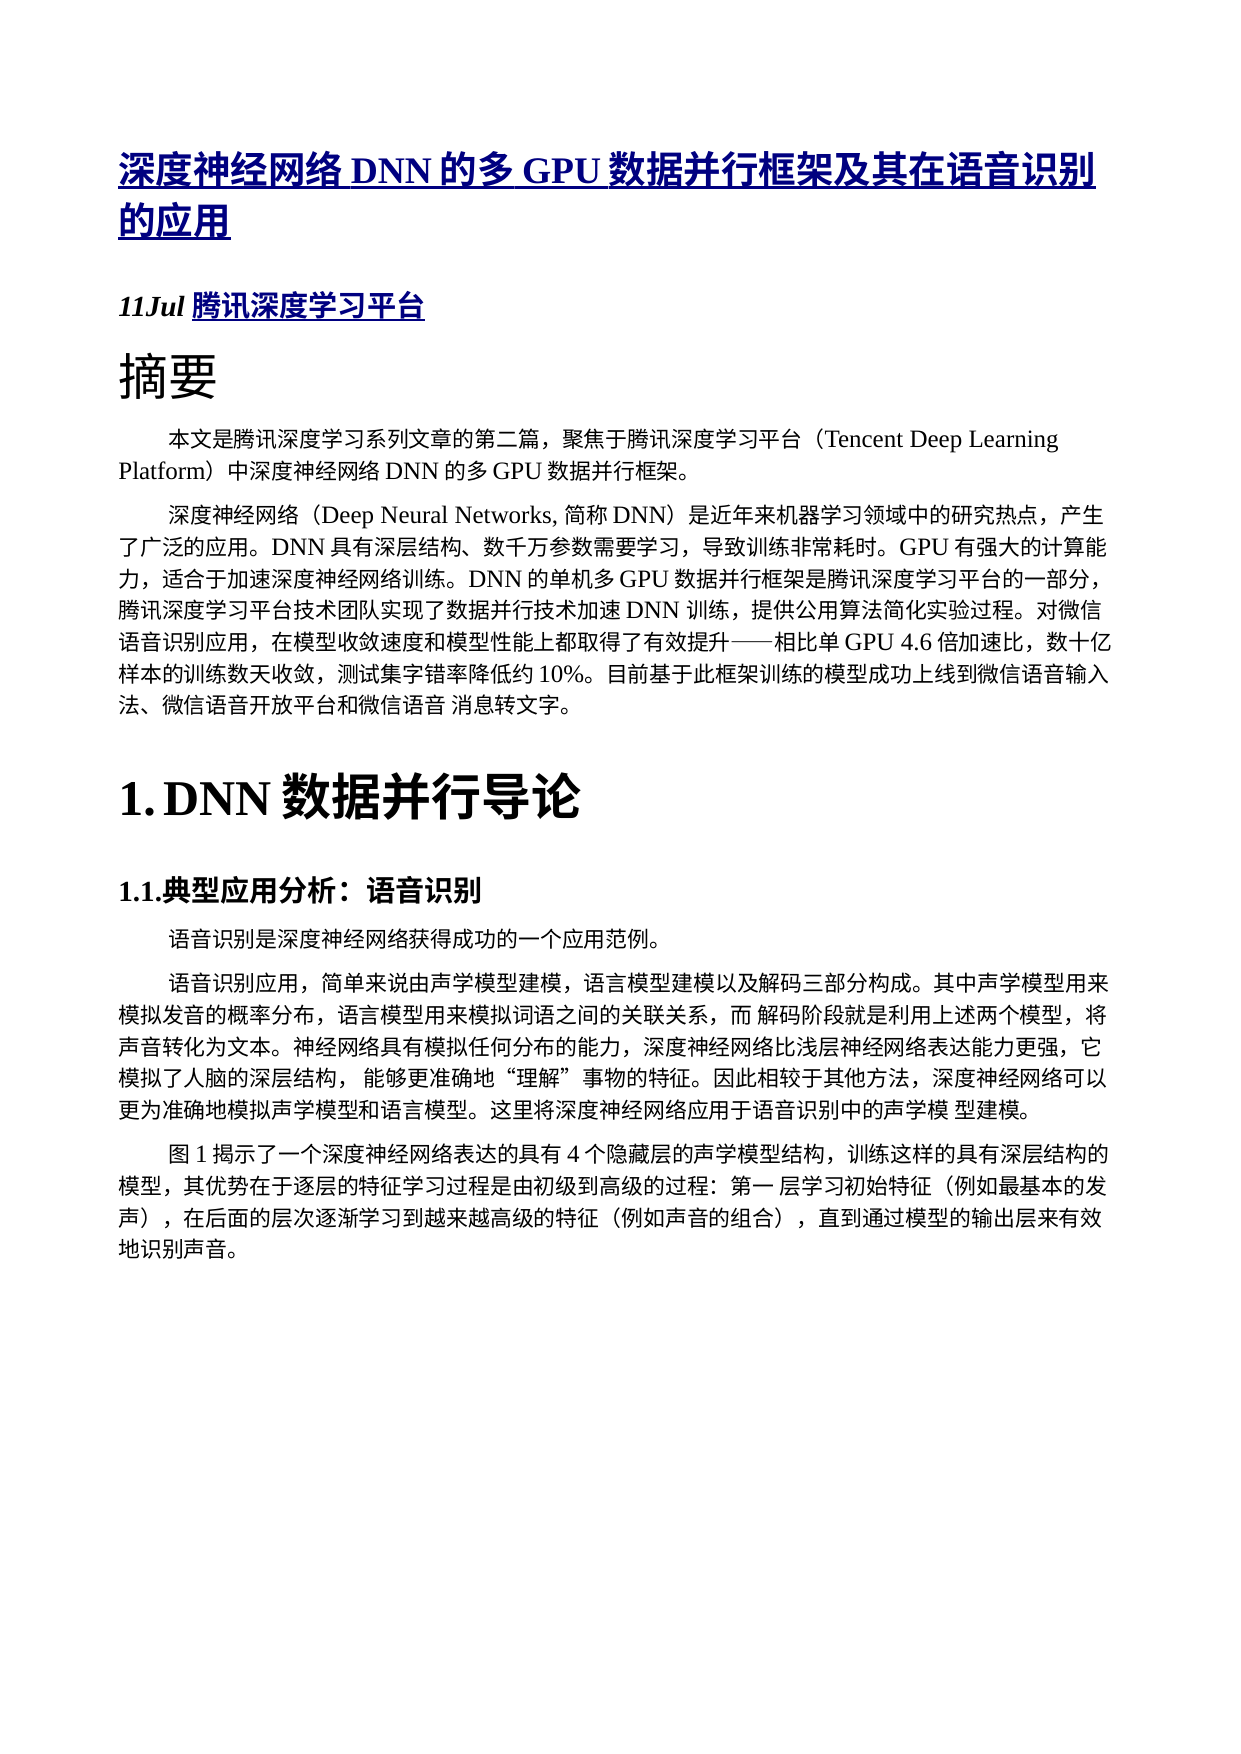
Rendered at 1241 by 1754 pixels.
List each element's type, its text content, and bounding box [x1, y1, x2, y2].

text 语音识别是深度神经网络获得成功的一个应用范例。 [118, 922, 1122, 954]
text 本文是腾讯深度学习系列文章的第二篇，聚焦于腾讯深度学习平台（Tencent Deep Learning Platform）中深度神经网络DNN的多GPU数据并行框架。 [118, 422, 1122, 486]
text 深度神经网络（Deep Neural Networks, 简称DNN）是近年来机器学习领域中的研究热点，产生了广泛的应用。DNN具有深层结构、数千万参数需要学习，导致训练非常耗时。GPU有强大的计算能 力，适合于加速深度神经网络训练。DNN的单机多GPU数据并行框架是腾讯深度学习平台的一部分，腾讯深度学习平台技术团队实现了数据并行技术加速DNN 训练，提供公用算法简化实验过程。对微信语音识别应用，在模型收敛速度和模型性能上都取得了有效提升——相比单GPU 4.6倍加速比，数十亿样本的训练数天收敛，测试集字错率降低约10%。目前基于此框架训练的模型成功上线到微信语音输入法、微信语音开放平台和微信语音 消息转文字。 [118, 498, 1122, 720]
text 摘要 [118, 338, 1122, 410]
subtitle 1. DNN数据并行导论 [118, 757, 1122, 830]
subtitle 11Jul 腾讯深度学习平台 [118, 283, 1122, 325]
text 图 1揭示了一个深度神经网络表达的具有4个隐藏层的声学模型结构，训练这样的具有深层结构的模型，其优势在于逐层的特征学习过程是由初级到高级的过程：第一 层学习初始特征（例如最基本的发声），在后面的层次逐渐学习到越来越高级的特征（例如声音的组合），直到通过模型的输出层来有效地识别声音。 [118, 1137, 1122, 1264]
text 语音识别应用，简单来说由声学模型建模，语言模型建模以及解码三部分构成。其中声学模型用来模拟发音的概率分布，语言模型用来模拟词语之间的关联关系，而 解码阶段就是利用上述两个模型，将声音转化为文本。神经网络具有模拟任何分布的能力，深度神经网络比浅层神经网络表达能力更强，它模拟了人脑的深层结构， 能够更准确地“理解”事物的特征。因此相较于其他方法，深度神经网络可以更为准确地模拟声学模型和语言模型。这里将深度神经网络应用于语音识别中的声学模 型建模。 [118, 966, 1122, 1125]
subtitle 1.1.典型应用分析：语音识别 [118, 867, 1122, 910]
subtitle 深度神经网络DNN的多GPU数据并行框架及其在语音识别的应用 [118, 143, 1122, 245]
